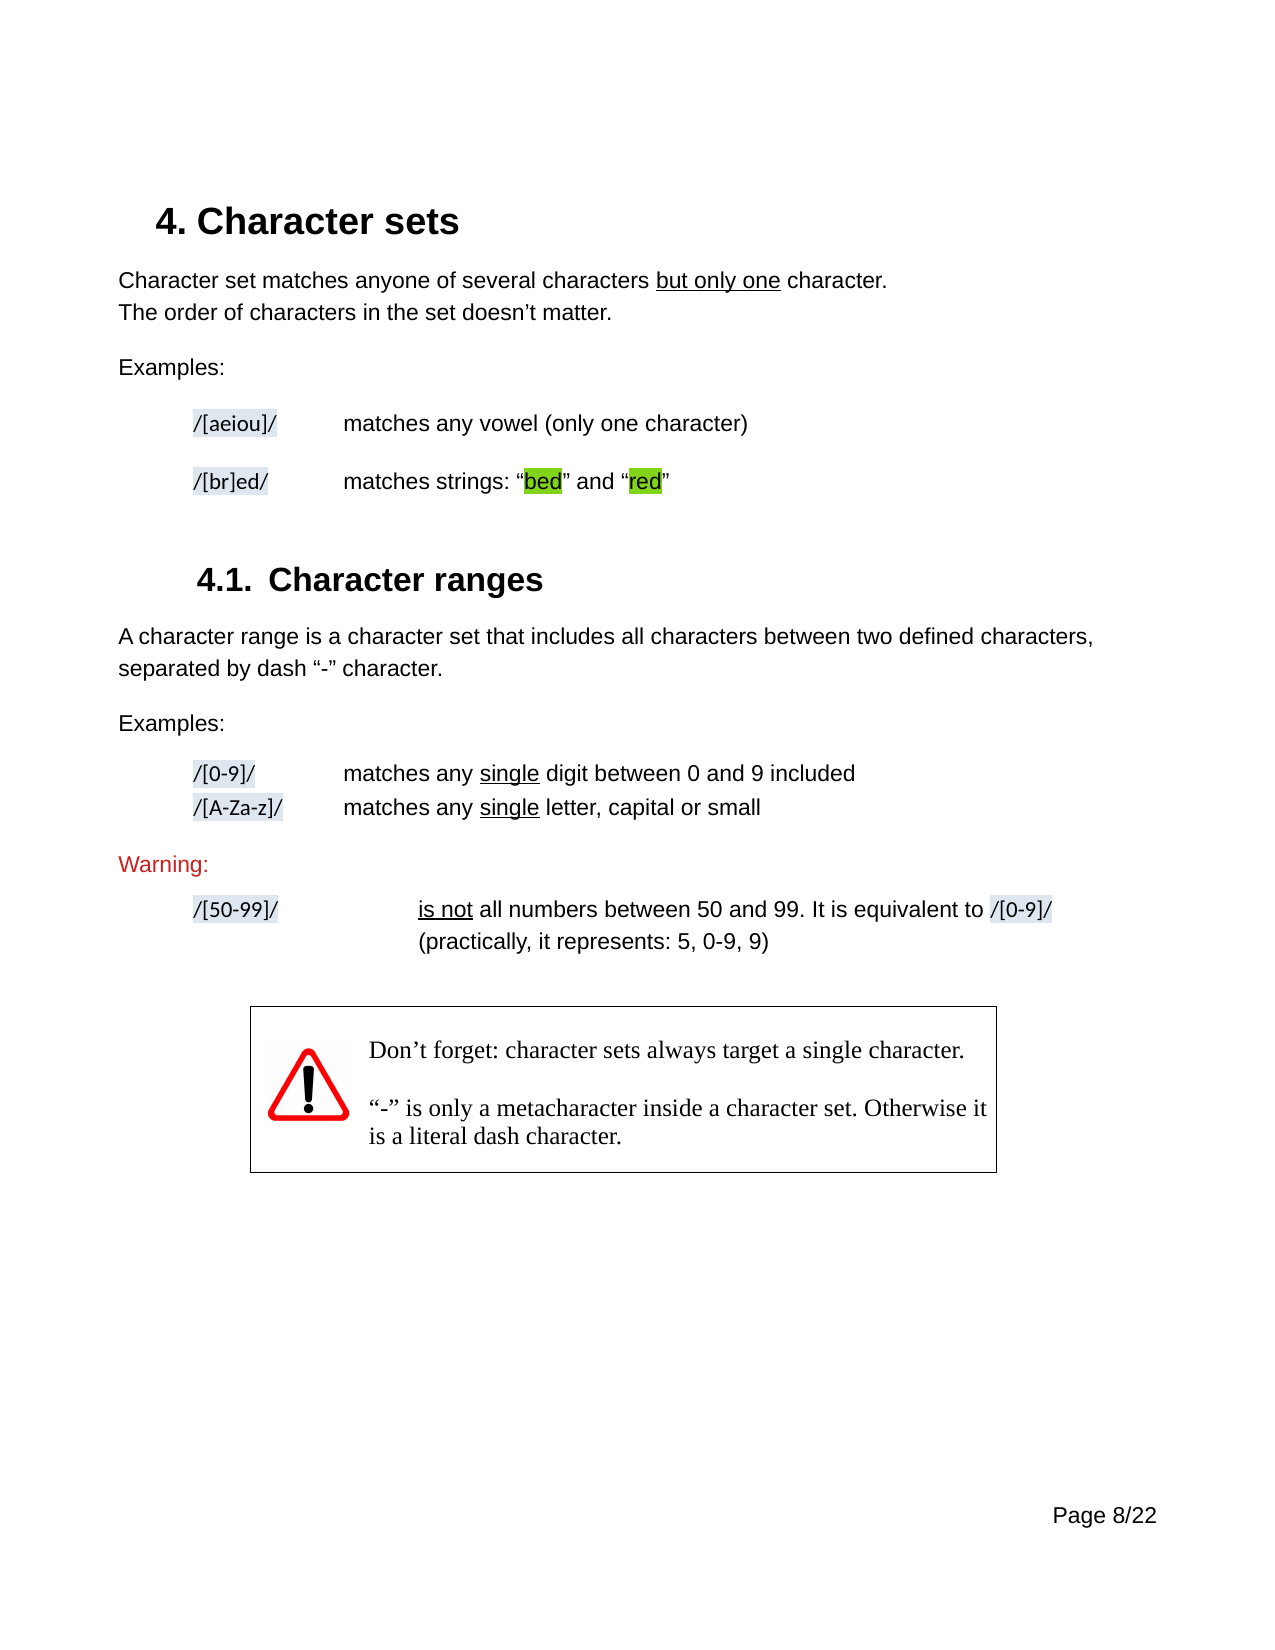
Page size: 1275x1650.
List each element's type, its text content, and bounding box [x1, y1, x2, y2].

subtitle /[aeiou]/ matches any vowel (only one character) [193, 409, 1157, 437]
subtitle Examples: [118, 710, 1157, 737]
subtitle Character set matches anyone of several characters but only one character. [118, 267, 1157, 293]
subtitle /[br]ed/ matches strings: “bed” and “red” [193, 467, 1157, 495]
subtitle Character sets [155, 199, 1157, 243]
subtitle Examples: [118, 353, 1157, 380]
subtitle Character ranges [197, 560, 1157, 599]
subtitle /[0-9]/ matches any single digit between 0 and 9 included [193, 759, 1157, 788]
picture [267, 1042, 351, 1127]
subtitle Warning: [118, 851, 1157, 877]
subtitle /[A-Za-z]/ matches any single letter, capital or small [193, 793, 1157, 821]
subtitle A character range is a character set that includes all characters between two defined characters, separated by dash “-” character. [118, 623, 1157, 681]
subtitle (practically, it represents: 5, 0-9, 9) [193, 928, 1157, 955]
subtitle The order of characters in the set doesn’t matter. [118, 298, 1157, 325]
subtitle /[50-99]/ is not all numbers between 50 and 99. It is equivalent to /[0-9]/ [193, 895, 1157, 923]
